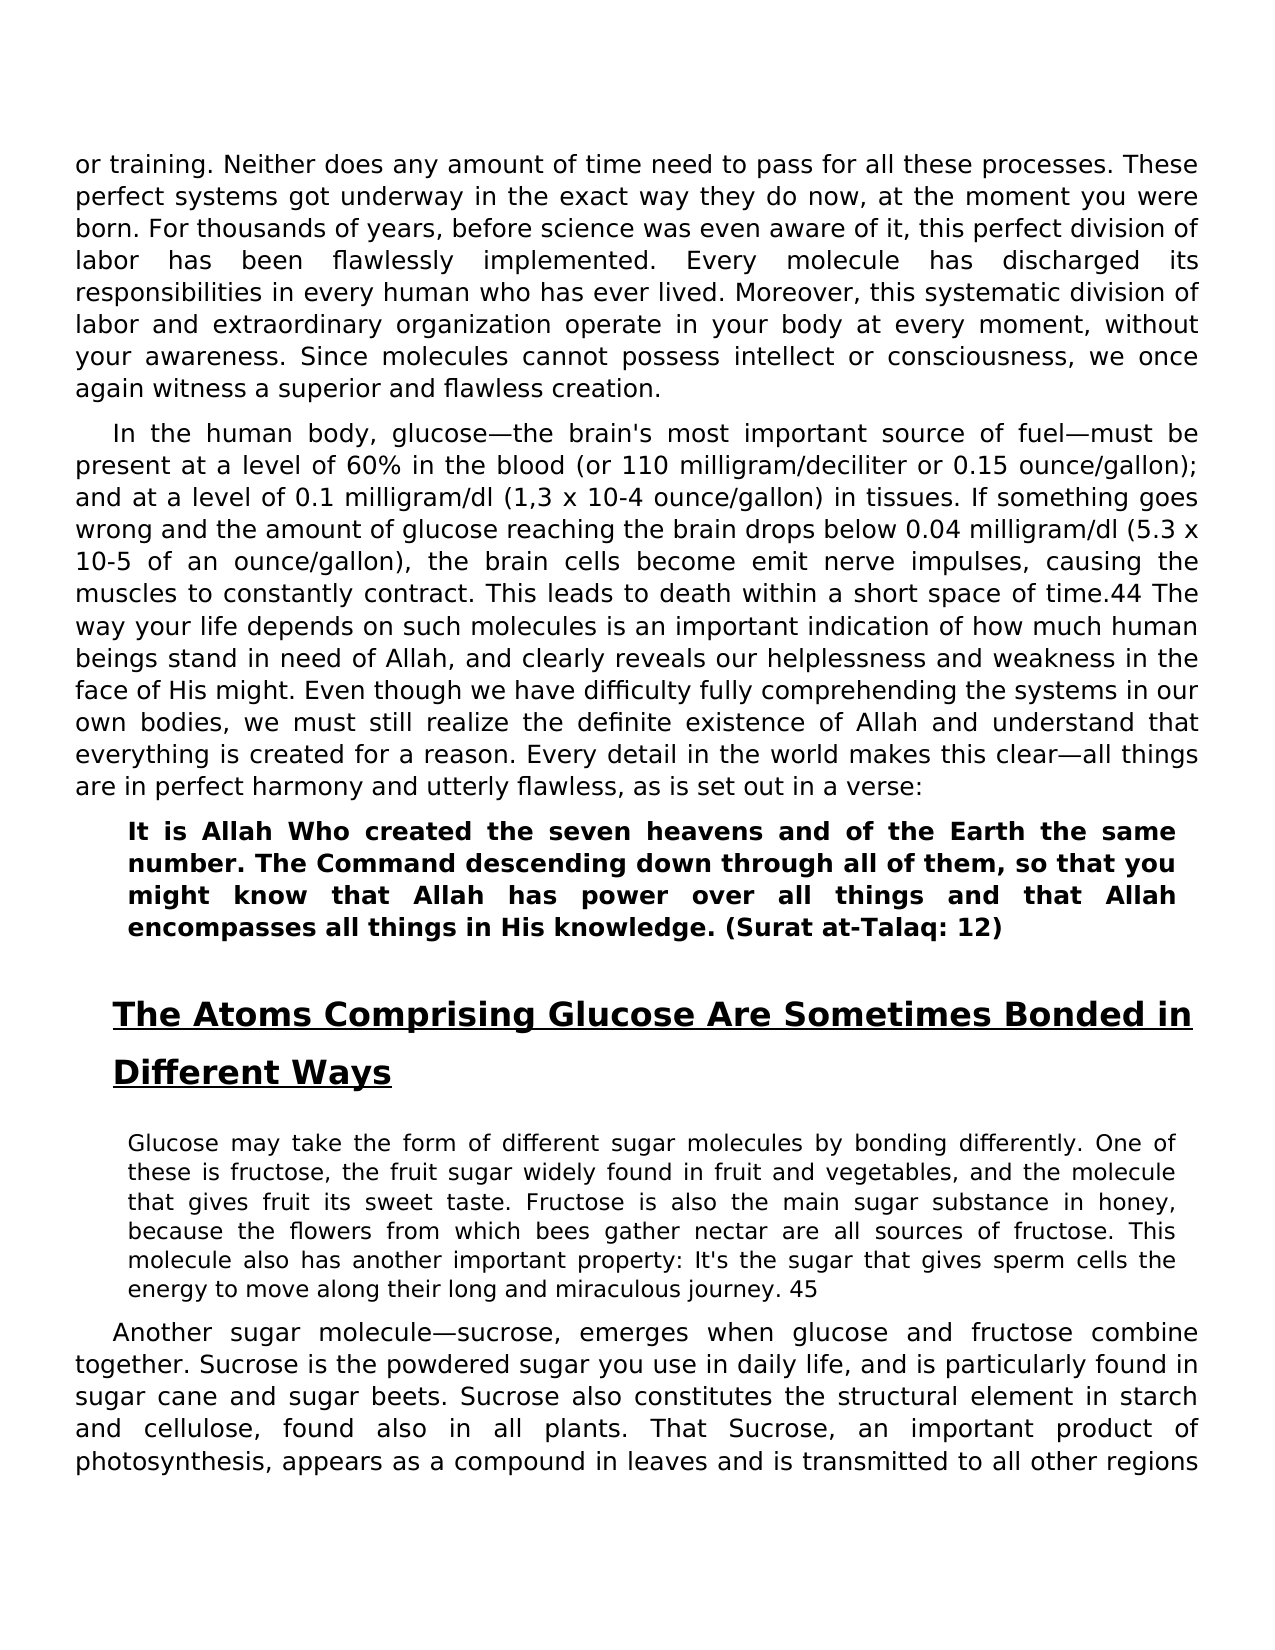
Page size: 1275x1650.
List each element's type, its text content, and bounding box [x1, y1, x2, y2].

text Another sugar molecule—sucrose, emerges when glucose and fructose combine together. Sucrose is the powdered sugar you use in daily life, and is particularly found in sugar cane and sugar beets. Sucrose also constitutes the structural element in starch and cellulose, found also in all plants. That Sucrose, an important product of photosynthesis, appears as a compound in leaves and is transmitted to all other regions [75, 1318, 1200, 1476]
subtitle The Atoms Comprising Glucose Are Sometimes Bonded in Different Ways [112, 995, 1200, 1092]
text It is Allah Who created the seven heavens and of the Earth the same number. The Command descending down through all of them, so that you might know that Allah has power over all things and that Allah encompasses all things in His knowledge. (Surat at-Talaq: 12) [127, 817, 1177, 942]
text In the human body, glucose—the brain's most important source of fuel—must be present at a level of 60% in the blood (or 110 milligram/deciliter or 0.15 ounce/gallon); and at a level of 0.1 milligram/dl (1,3 x 10-4 ounce/gallon) in tissues. If something goes wrong and the amount of glucose reaching the brain drops below 0.04 milligram/dl (5.3 x 10-5 of an ounce/gallon), the brain cells become emit nerve impulses, causing the muscles to constantly contract. This leads to death within a short space of time.44 The way your life depends on such molecules is an important indication of how much human beings stand in need of Allah, and clearly reveals our helplessness and weakness in the face of His might. Even though we have difficulty fully comprehending the systems in our own bodies, we must still realize the definite existence of Allah and understand that everything is created for a reason. Every detail in the world makes this clear—all things are in perfect harmony and utterly flawless, as is set out in a verse: [75, 419, 1200, 801]
text Glucose may take the form of different sugar molecules by bonding differently. One of these is fructose, the fruit sugar widely found in fruit and vegetables, and the molecule that gives fruit its sweet taste. Fructose is also the main sugar substance in honey, because the flowers from which bees gather nectar are all sources of fructose. This molecule also has another important property: It's the sugar that gives sperm cells the energy to move along their long and miraculous journey. 45 [127, 1130, 1177, 1303]
text or training. Neither does any amount of time need to pass for all these processes. These perfect systems got underway in the exact way they do now, at the moment you were born. For thousands of years, before science was even aware of it, this perfect division of labor has been flawlessly implemented. Every molecule has discharged its responsibilities in every human who has ever lived. Moreover, this systematic division of labor and extraordinary organization operate in your body at every moment, without your awareness. Since molecules cannot possess intellect or consciousness, we once again witness a superior and flawless creation. [75, 150, 1200, 404]
